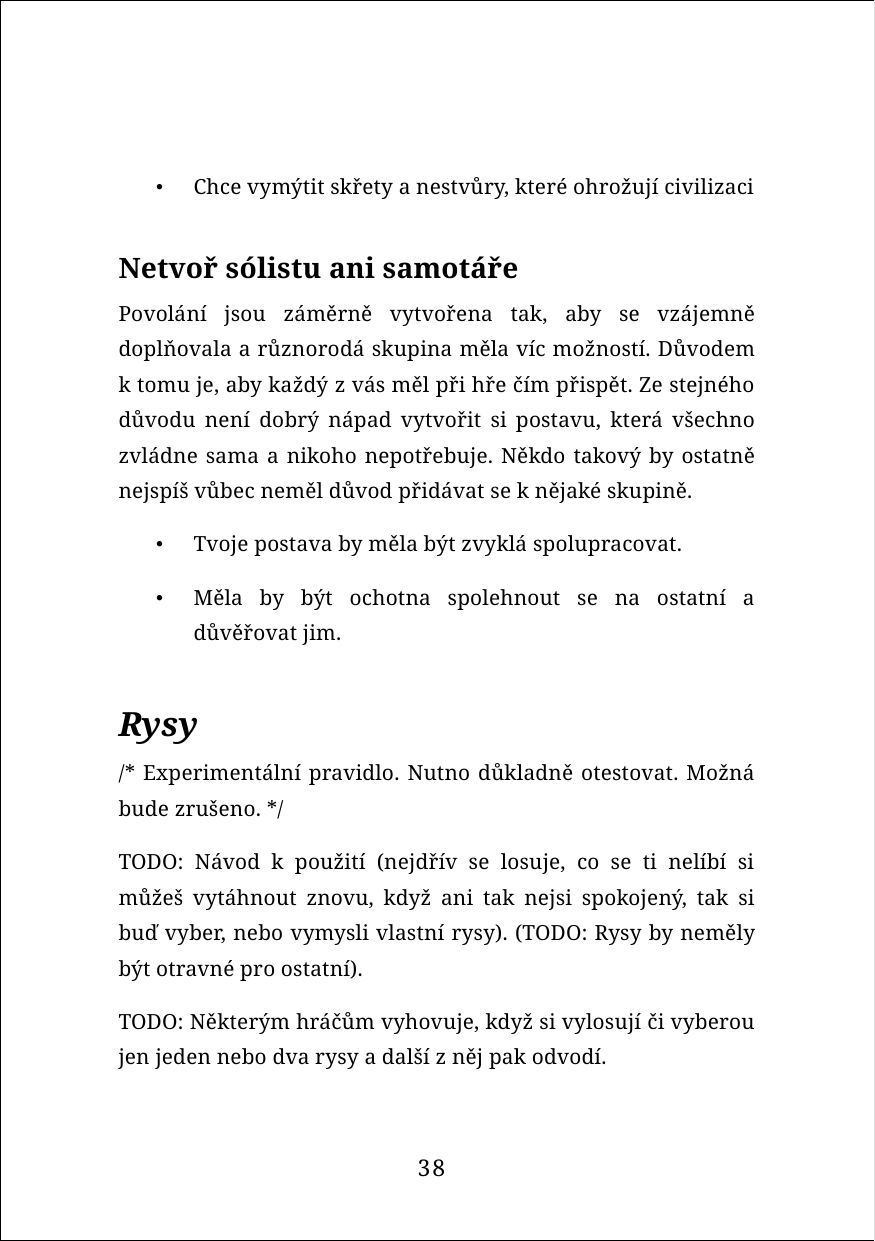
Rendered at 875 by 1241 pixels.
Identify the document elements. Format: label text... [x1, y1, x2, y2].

subtitle Netvoř sólistu ani samotáře [118, 249, 756, 287]
text /* Experimentální pravidlo. Nutno důkladně otestovat. Možná bude zrušeno. */ [118, 758, 756, 822]
text TODO: Některým hráčům vyhovuje, když si vylosují či vyberou jen jeden nebo dva rysy a další z něj pak odvodí. [118, 1007, 756, 1071]
list Měla by být ochotna spolehnout se na ostatní a důvěřovat jim. [156, 583, 756, 647]
list Tvoje postava by měla být zvyklá spolupracovat. [156, 529, 756, 558]
text TODO: Návod k použití (nejdřív se losuje, co se ti nelíbí si můžeš vytáhnout znovu, když ani tak nejsi spokojený, tak si buď vyber, nebo vymysli vlastní rysy). (TODO: Rysy by neměly být otravné pro ostatní). [118, 847, 756, 982]
list Chce vymýtit skřety a nestvůry, které ohrožují civilizaci [156, 172, 756, 200]
subtitle Rysy [118, 701, 756, 747]
text Povolání jsou záměrně vytvořena tak, aby se vzájemně doplňovala a různorodá skupina měla víc možností. Důvodem k tomu je, aby každý z vás měl při hře čím přispět. Ze stejného důvodu není dobrý nápad vytvořit si postavu, která všechno zvládne sama a nikoho nepotřebuje. Někdo takový by ostatně nejspíš vůbec neměl důvod přidávat se k nějaké skupině. [118, 299, 756, 505]
